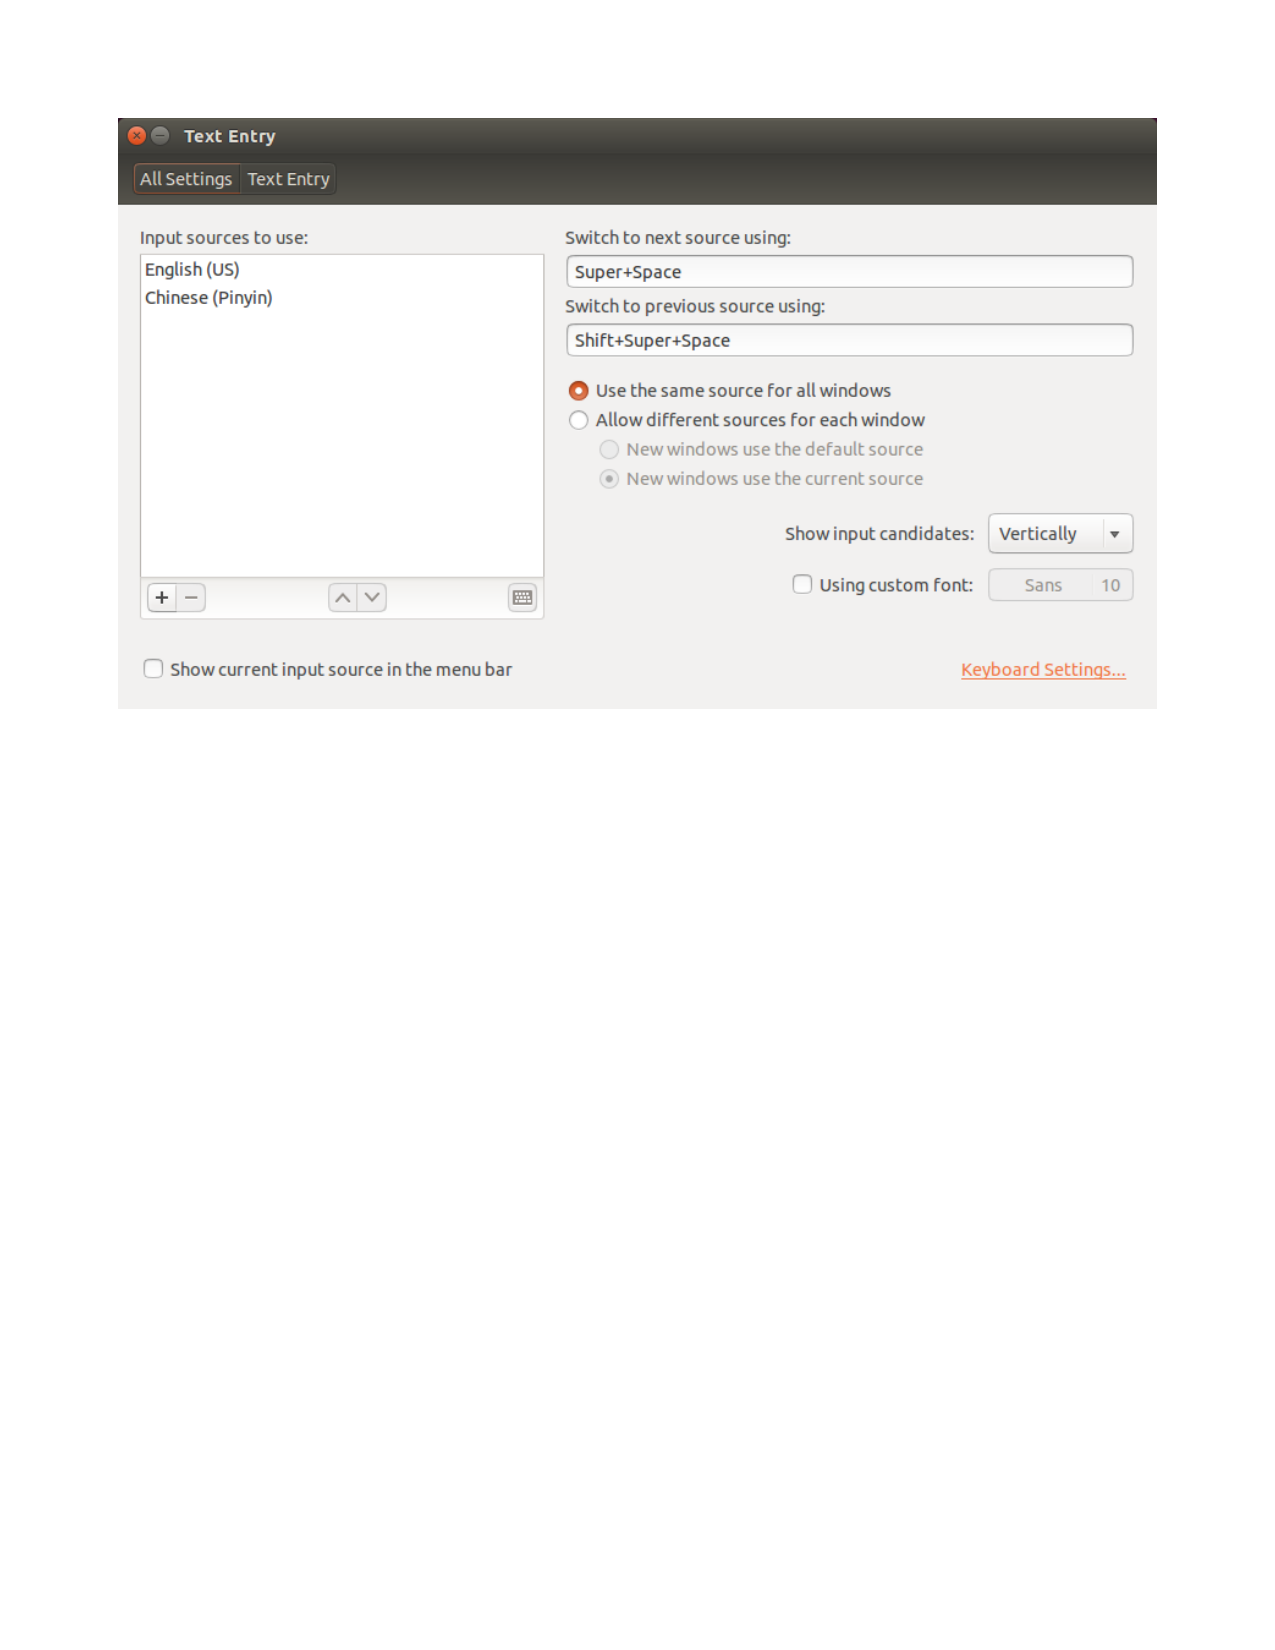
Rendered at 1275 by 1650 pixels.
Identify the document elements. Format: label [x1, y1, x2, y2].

picture [118, 118, 1157, 709]
